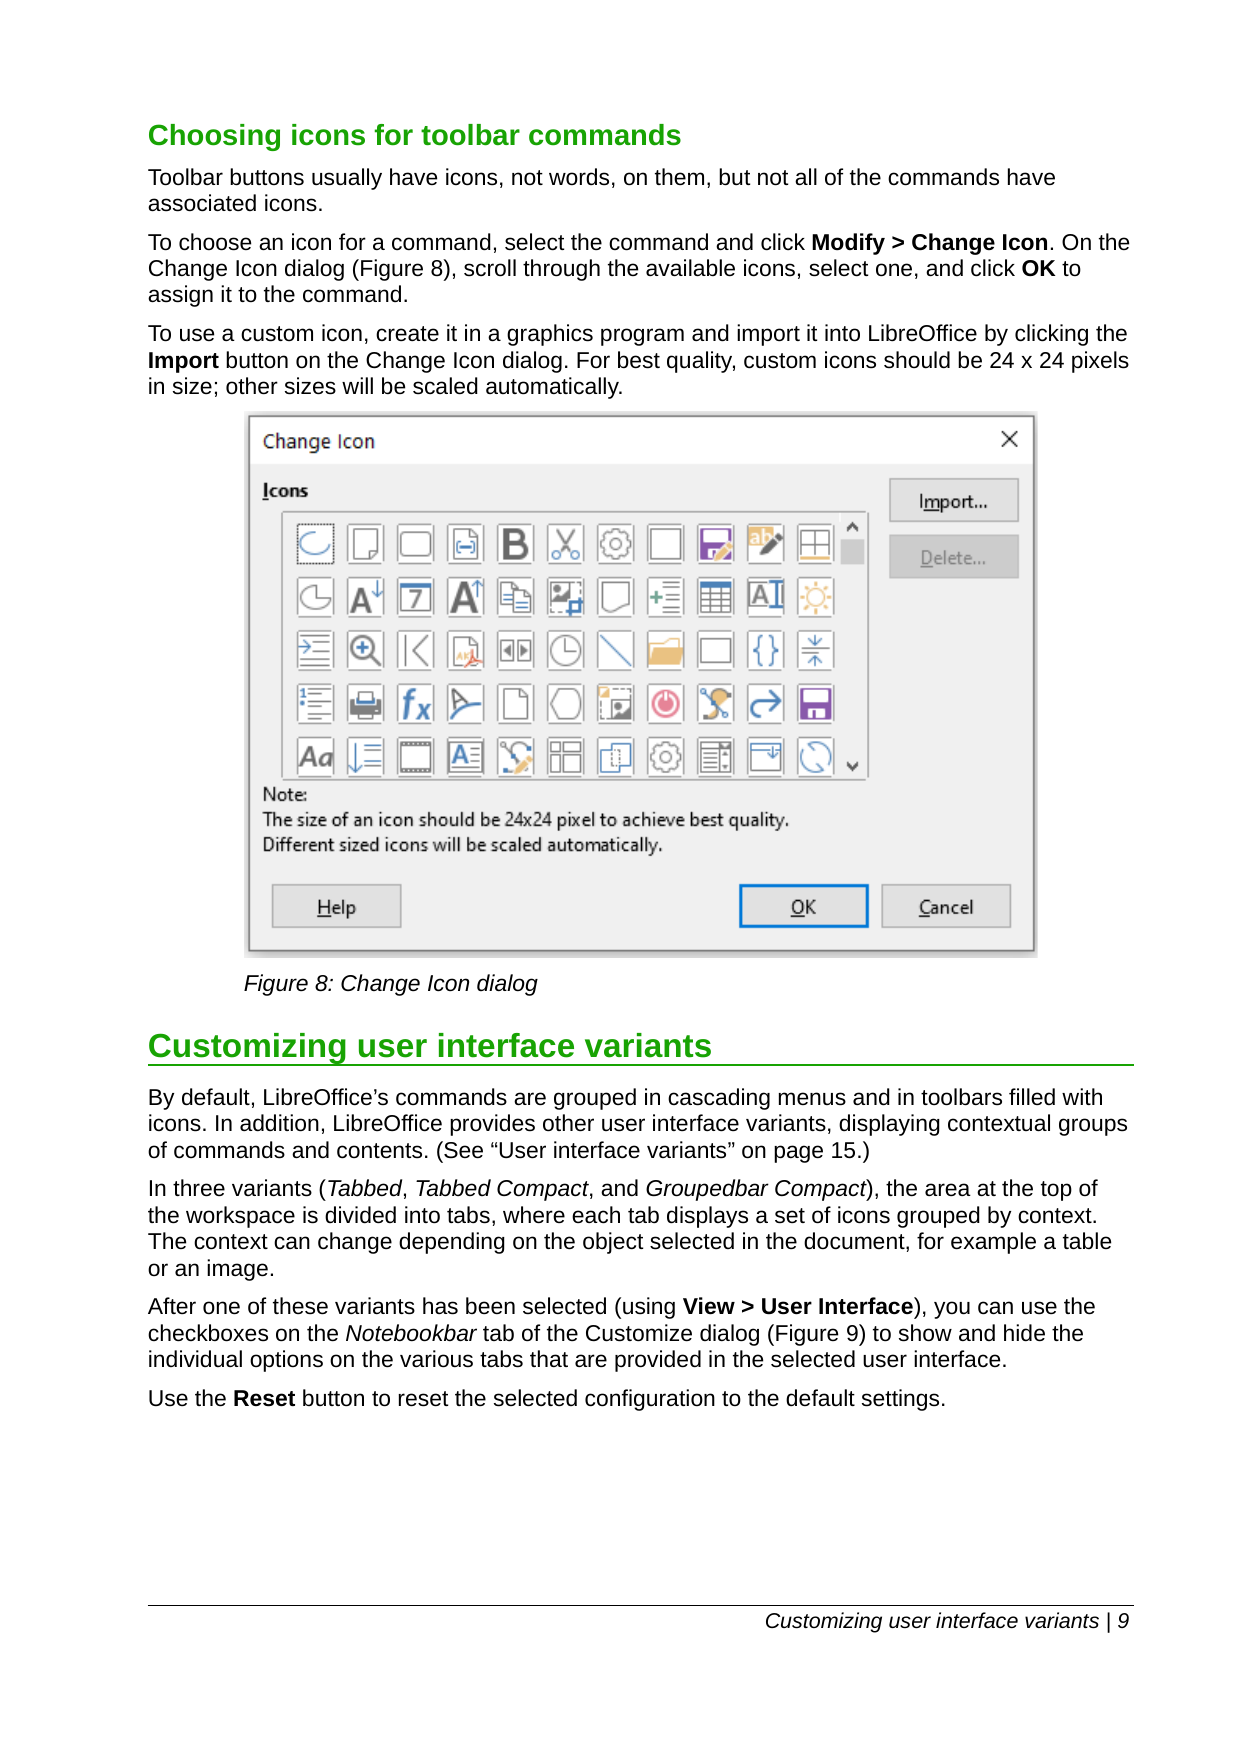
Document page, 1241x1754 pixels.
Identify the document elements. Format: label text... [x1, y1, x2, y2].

text After one of these variants has been selected (using View > User Interface), you can use the checkboxes on the Notebookbar tab of the Customize dialog (Figure 9) to show and hide the individual options on the various tabs that are provided in the selected user interface. [148, 1293, 1134, 1372]
text To choose an icon for a command, select the command and click Modify > Change Icon. On the Change Icon dialog (Figure 8), scroll through the available icons, select one, and click OK to assign it to the command. [148, 229, 1134, 308]
text In three variants (Tabbed, Tabbed Compact, and Groupedbar Compact), the area at the top of the workspace is divided into tabs, where each tab displays a set of icons grouped by context. The context can change depending on the object selected in the document, for example a table or an image. [148, 1175, 1134, 1281]
text To use a custom icon, create it in a graphics program and import it into LibreOffice by clicking the Import button on the Change Icon dialog. For best quality, custom icons should be 24 x 24 pixels in size; other sizes will be scaled automatically. [148, 320, 1134, 399]
text Figure 8: Change Icon dialog [243, 970, 1038, 996]
text Toolbar buttons usually have icons, not words, on them, but not all of the commands have associated icons. [148, 163, 1134, 216]
text By default, LibreOffice’s commands are grouped in cascading menus and in toolbars filled with icons. In addition, LibreOffice provides other user interface variants, displaying contextual groups of commands and contents. (See “User interface variants” on page 15.) [148, 1084, 1134, 1163]
subtitle Customizing user interface variants [148, 1026, 1134, 1064]
text Use the Reset button to reset the selected configuration to the default settings. [148, 1385, 1134, 1411]
picture [244, 411, 1038, 958]
subtitle Choosing icons for toolbar commands [148, 118, 1134, 152]
